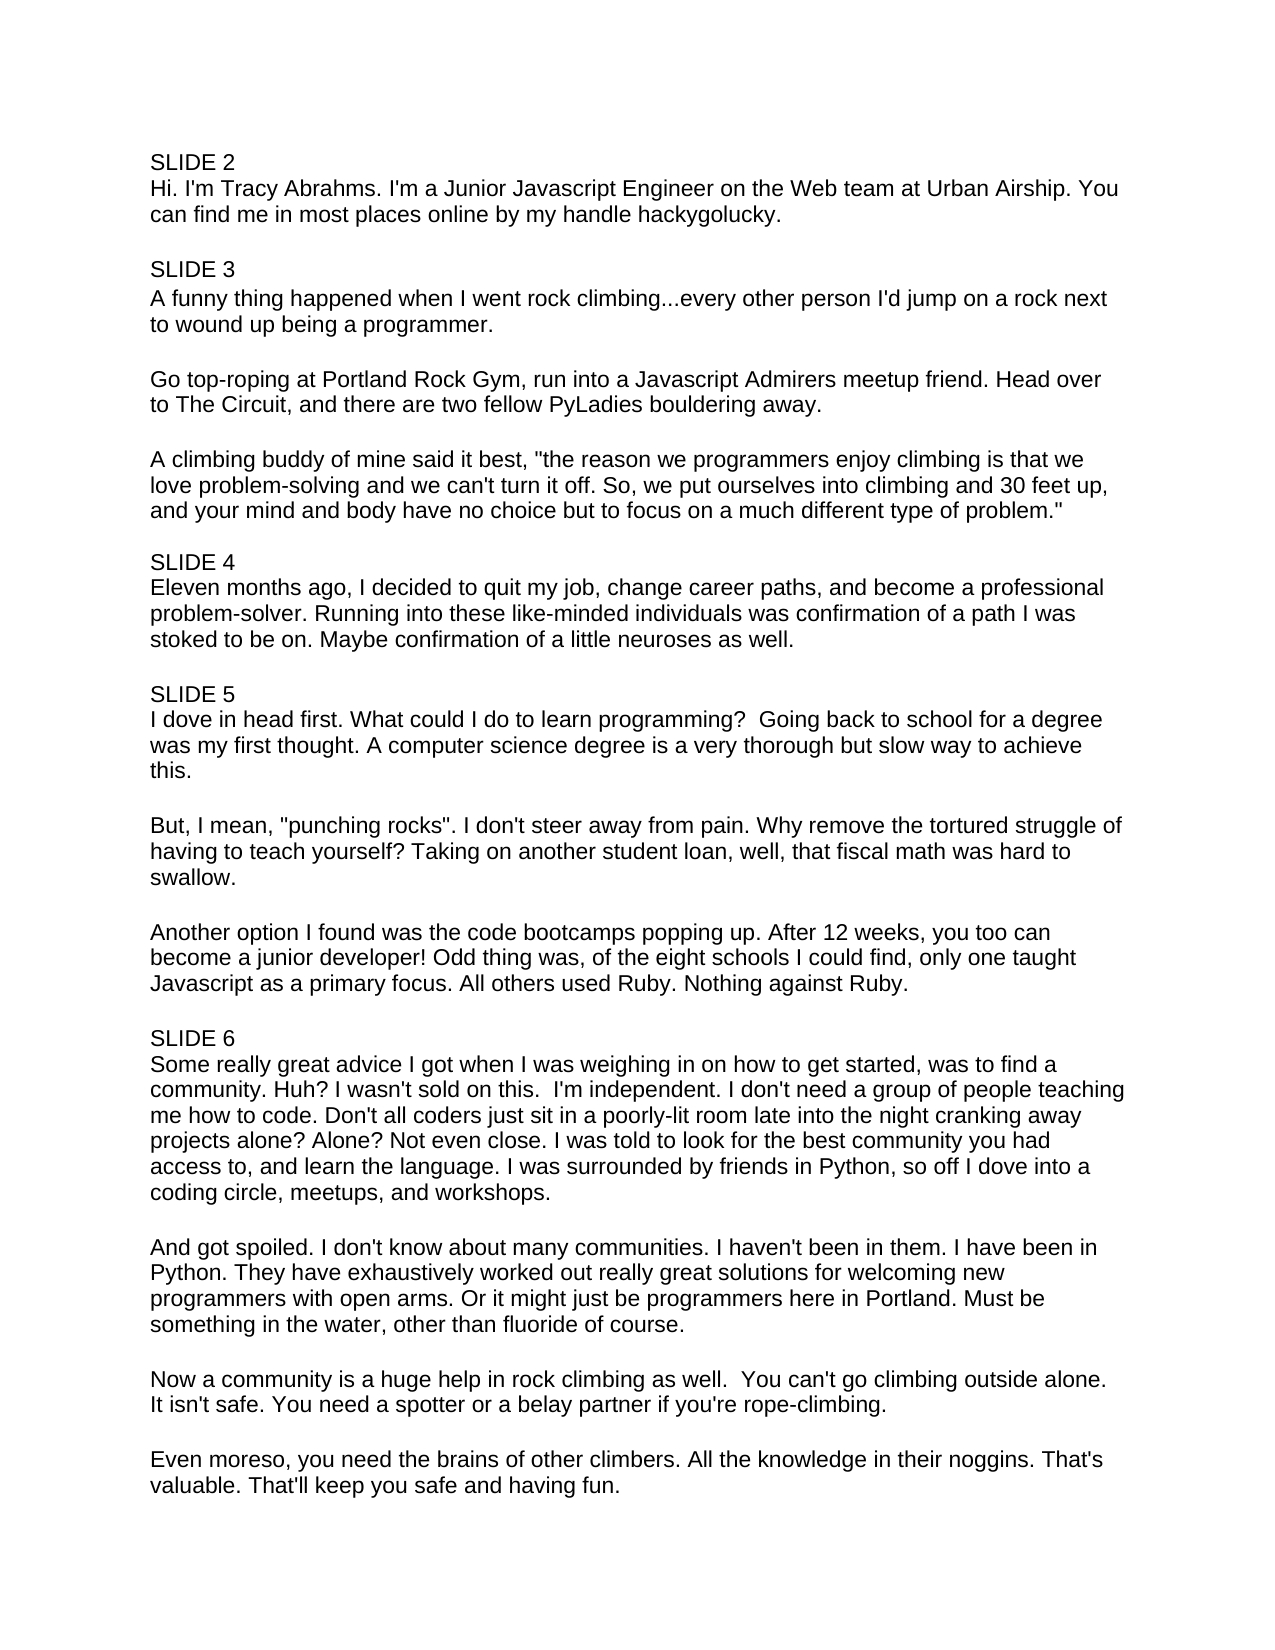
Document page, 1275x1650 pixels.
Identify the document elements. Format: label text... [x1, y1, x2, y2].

text SLIDE 4 [150, 549, 1125, 575]
text A funny thing happened when I went rock climbing...every other person I'd jump on a rock next to wound up being a programmer. [150, 286, 1125, 337]
text And got spoiled. I don't know about many communities. I haven't been in them. I have been in Python. They have exhaustively worked out really great solutions for welcoming new programmers with open arms. Or it might just be programmers here in Portland. Must be something in the water, other than fluoride of course. [150, 1234, 1125, 1337]
text Go top-roping at Portland Rock Gym, run into a Javascript Admirers meetup friend. Head over to The Circuit, and there are two fellow PyLadies bouldering away. [150, 366, 1125, 417]
text A climbing buddy of mine said it best, "the reason we programmers enjoy climbing is that we love problem-solving and we can't turn it off. So, we put ourselves into climbing and 30 feet up, and your mind and body have no choice but to focus on a much different type of problem." [150, 447, 1125, 524]
text SLIDE 2 [150, 150, 1125, 176]
text Eleven months ago, I decided to quit my job, change career paths, and become a professional problem-solver. Running into these like-minded individuals was confirmation of a path I was stoked to be on. Maybe confirmation of a little neuroses as well. [150, 575, 1125, 652]
text But, I mean, "punching rocks". I don't steer away from pain. Why remove the tortured struggle of having to teach yourself? Taking on another student loan, well, that fiscal math was hard to swallow. [150, 813, 1125, 890]
text Even moreso, you need the brains of other climbers. All the knowledge in their noggins. That's valuable. That'll keep you safe and having fun. [150, 1447, 1125, 1498]
text SLIDE 5 [150, 681, 1125, 707]
text I dove in head first. What could I do to learn programming? Going back to school for a degree was my first thought. A computer science degree is a very thorough but slow way to achieve this. [150, 707, 1125, 784]
text SLIDE 3 [150, 256, 1125, 282]
text Another option I found was the code bootcamps popping up. After 12 weeks, you too can become a junior developer! Odd thing was, of the eight schools I could find, only one taught Javascript as a primary focus. All others used Ruby. Nothing against Ruby. [150, 919, 1125, 996]
text Hi. I'm Tracy Abrahms. I'm a Junior Javascript Engineer on the Web team at Urban Airship. You can find me in most places online by my handle hackygolucky. [150, 176, 1125, 227]
text Some really great advice I got when I was weighing in on how to get started, was to find a community. Huh? I wasn't sold on this. I'm independent. I don't need a group of people teaching me how to code. Don't all coders just sit in a poorly-lit room late into the night cranking away projects alone? Alone? Not even close. I was told to look for the best community you had access to, and learn the language. I was surrounded by friends in Python, so off I dove into a coding circle, meetups, and workshops. [150, 1051, 1125, 1205]
text Now a community is a huge help in rock climbing as well. You can't go climbing outside alone. It isn't safe. You need a spotter or a belay partner if you're rope-climbing. [150, 1366, 1125, 1417]
text SLIDE 6 [150, 1026, 1125, 1051]
